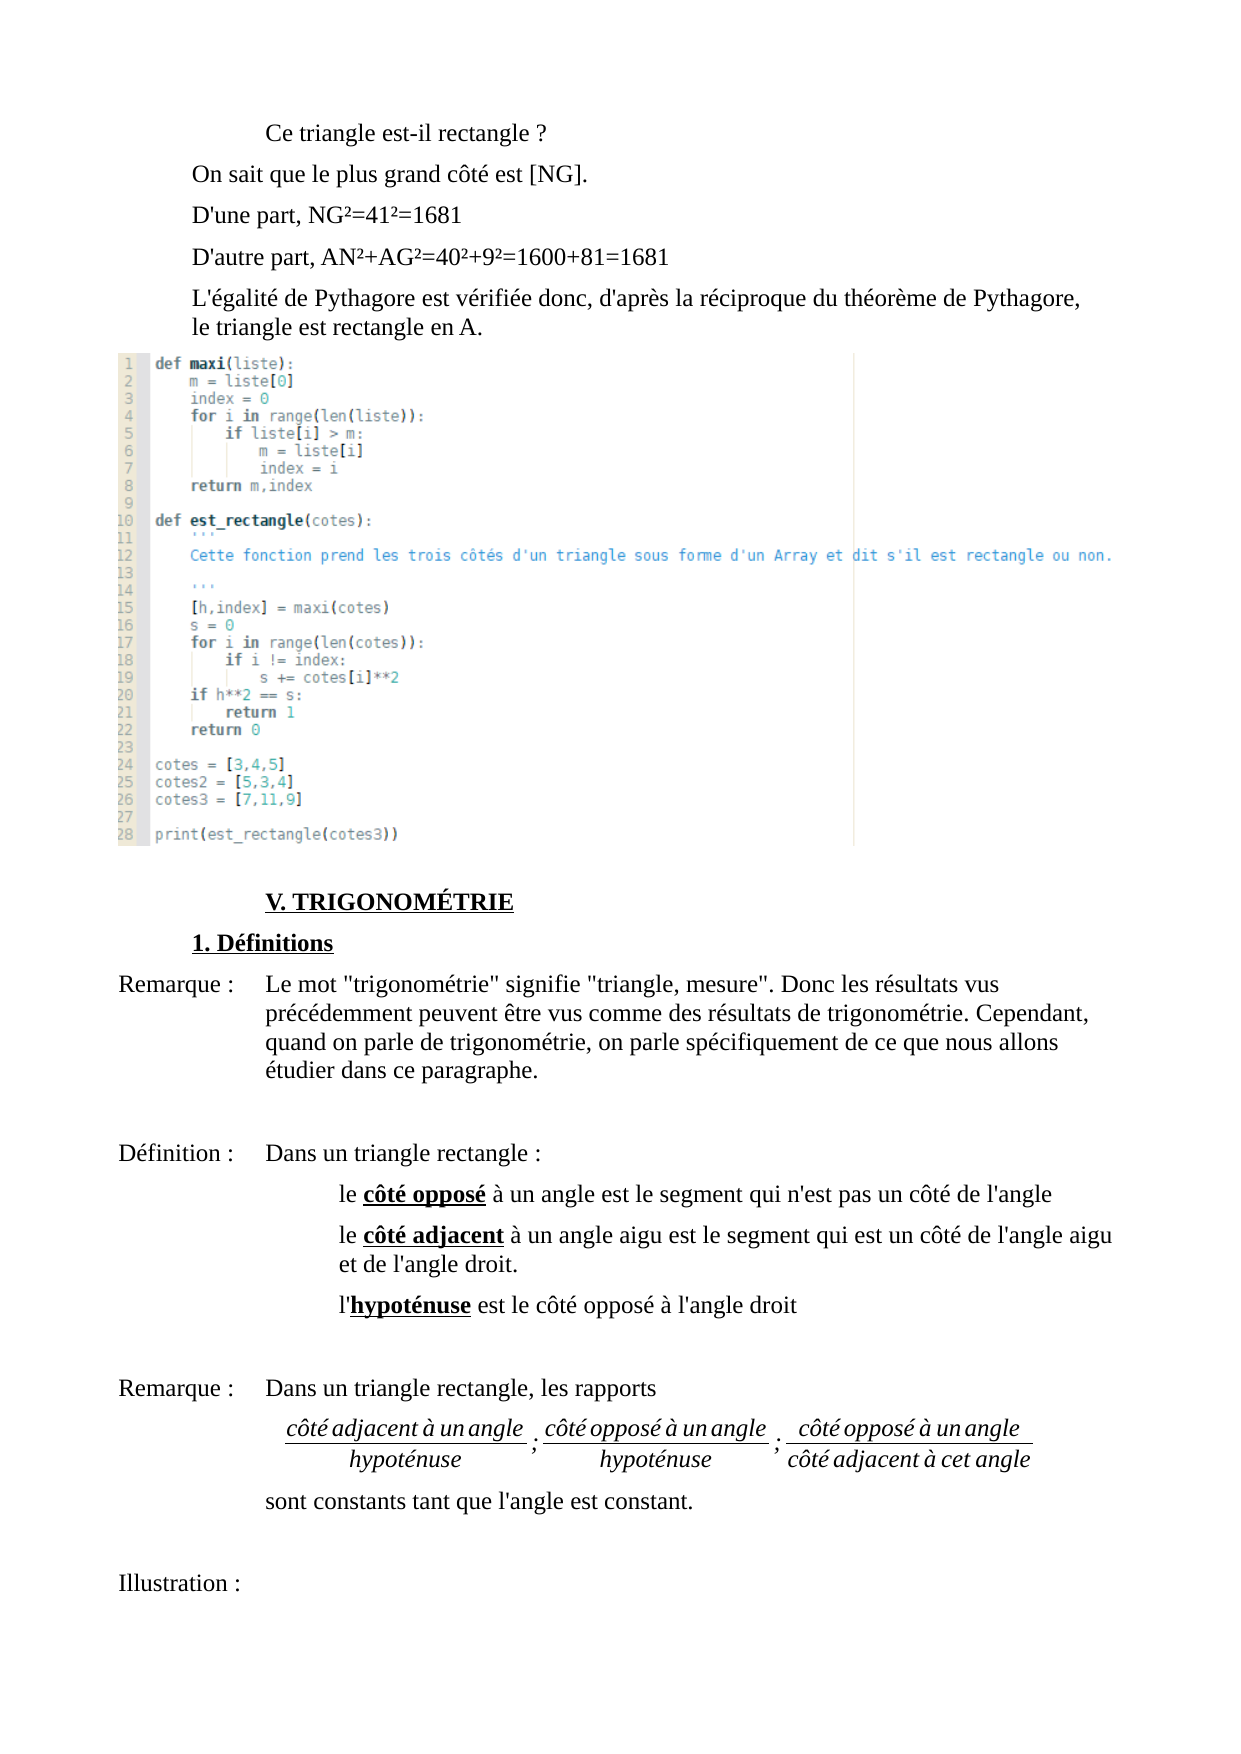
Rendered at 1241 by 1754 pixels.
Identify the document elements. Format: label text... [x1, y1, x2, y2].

text Définition : Dans un triangle rectangle : [118, 1138, 1122, 1167]
text Remarque : Le mot "trigonométrie" signifie "triangle, mesure". Donc les résultats vus précédemment peuvent être vus comme des résultats de trigonométrie. Cependant, quand on parle de trigonométrie, on parle spécifiquement de ce que nous allons étudier dans ce paragraphe. [118, 969, 1122, 1084]
text le côté adjacent à un angle aigu est le segment qui est un côté de l'angle aigu et de l'angle droit. [118, 1221, 1122, 1278]
text Ce triangle est-il rectangle ? [118, 118, 1122, 147]
text D'une part, NG²=41²=1681 [118, 201, 1122, 229]
text On sait que le plus grand côté est [NG]. [118, 159, 1122, 188]
text le côté opposé à un angle est le segment qui n'est pas un côté de l'angle [118, 1179, 1122, 1208]
text 1. Définitions [118, 928, 1122, 957]
text V. TRIGONOMÉTRIE [118, 887, 1122, 916]
text D'autre part, AN²+AG²=40²+9²=1600+81=1681 [118, 242, 1122, 271]
text l'hypoténuse est le côté opposé à l'angle droit [118, 1291, 1122, 1319]
text sont constants tant que l'angle est constant. [118, 1486, 1122, 1515]
text L'égalité de Pythagore est vérifiée donc, d'après la réciproque du théorème de Pythagore, le triangle est rectangle en A. [118, 283, 1122, 341]
text Illustration : [118, 1568, 1122, 1597]
text Remarque : Dans un triangle rectangle, les rapports [118, 1373, 1122, 1402]
picture [118, 353, 1122, 846]
